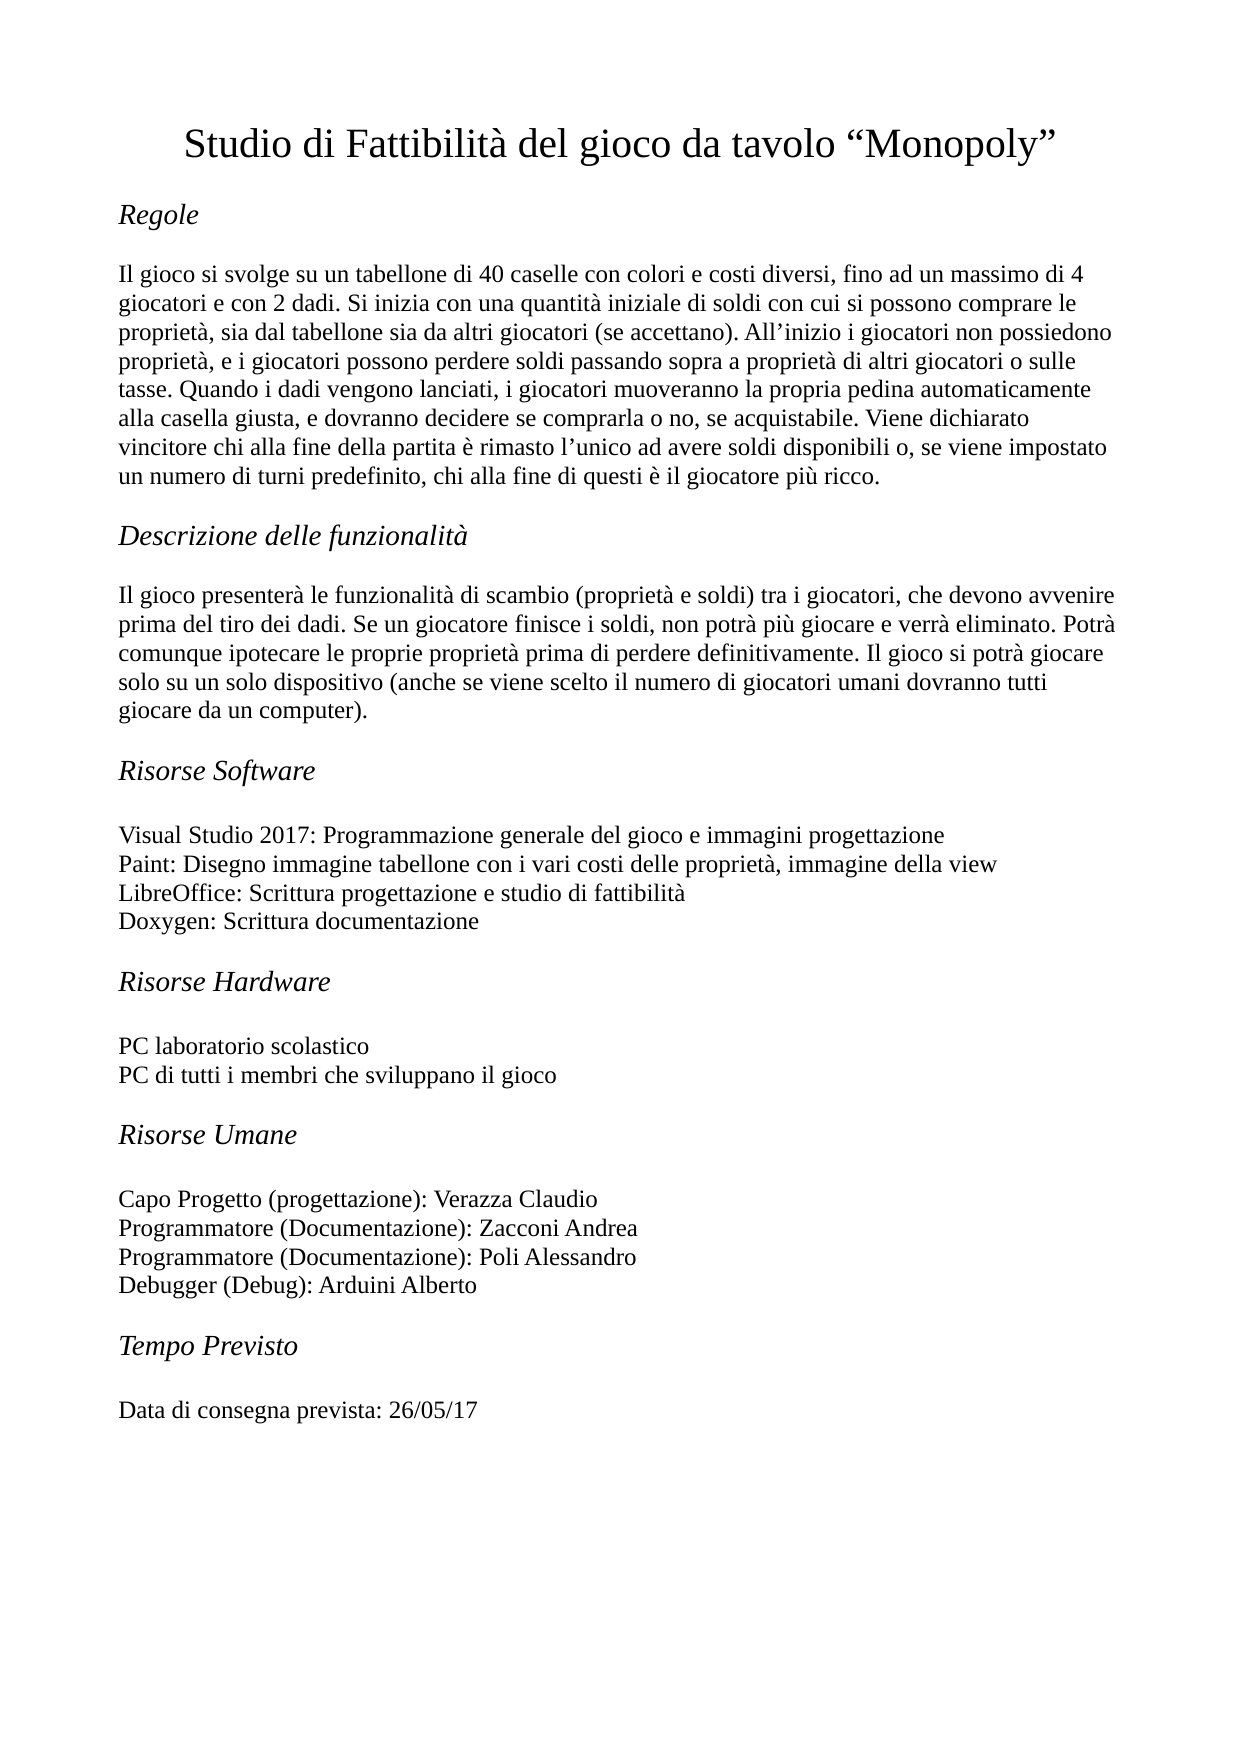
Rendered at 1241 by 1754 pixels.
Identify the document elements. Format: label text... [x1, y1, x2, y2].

text Paint: Disegno immagine tabellone con i vari costi delle proprietà, immagine della view [118, 849, 1122, 878]
text Doxygen: Scrittura documentazione [118, 906, 1122, 935]
text Il gioco presenterà le funzionalità di scambio (proprietà e soldi) tra i giocatori, che devono avvenire prima del tiro dei dadi. Se un giocatore finisce i soldi, non potrà più giocare e verrà eliminato. Potrà comunque ipotecare le proprie proprietà prima di perdere definitivamente. Il gioco si potrà giocare solo su un solo dispositivo (anche se viene scelto il numero di giocatori umani dovranno tutti giocare da un computer). [118, 581, 1122, 724]
text PC laboratorio scolastico [118, 1031, 1122, 1060]
text Programmatore (Documentazione): Zacconi Andrea [118, 1213, 1122, 1242]
text Programmatore (Documentazione): Poli Alessandro [118, 1242, 1122, 1271]
text PC di tutti i membri che sviluppano il gioco [118, 1060, 1122, 1088]
text Studio di Fattibilità del gioco da tavolo “Monopoly” [118, 118, 1122, 166]
text Risorse Software [118, 753, 1122, 787]
text Visual Studio 2017: Programmazione generale del gioco e immagini progettazione [118, 820, 1122, 849]
text Regole [118, 197, 1122, 231]
text LibreOffice: Scrittura progettazione e studio di fattibilità [118, 878, 1122, 906]
text Capo Progetto (progettazione): Verazza Claudio [118, 1184, 1122, 1213]
text Descrizione delle funzionalità [118, 518, 1122, 552]
text Data di consegna prevista: 26/05/17 [118, 1395, 1122, 1424]
text Il gioco si svolge su un tabellone di 40 caselle con colori e costi diversi, fino ad un massimo di 4 giocatori e con 2 dadi. Si inizia con una quantità iniziale di soldi con cui si possono comprare le proprietà, sia dal tabellone sia da altri giocatori (se accettano). All’inizio i giocatori non possiedono proprietà, e i giocatori possono perdere soldi passando sopra a proprietà di altri giocatori o sulle tasse. Quando i dadi vengono lanciati, i giocatori muoveranno la propria pedina automaticamente alla casella giusta, e dovranno decidere se comprarla o no, se acquistabile. Viene dichiarato vincitore chi alla fine della partita è rimasto l’unico ad avere soldi disponibili o, se viene impostato un numero di turni predefinito, chi alla fine di questi è il giocatore più ricco. [118, 259, 1122, 489]
text Debugger (Debug): Arduini Alberto [118, 1271, 1122, 1299]
text Risorse Hardware [118, 964, 1122, 997]
text Risorse Umane [118, 1117, 1122, 1151]
text Tempo Previsto [118, 1328, 1122, 1362]
